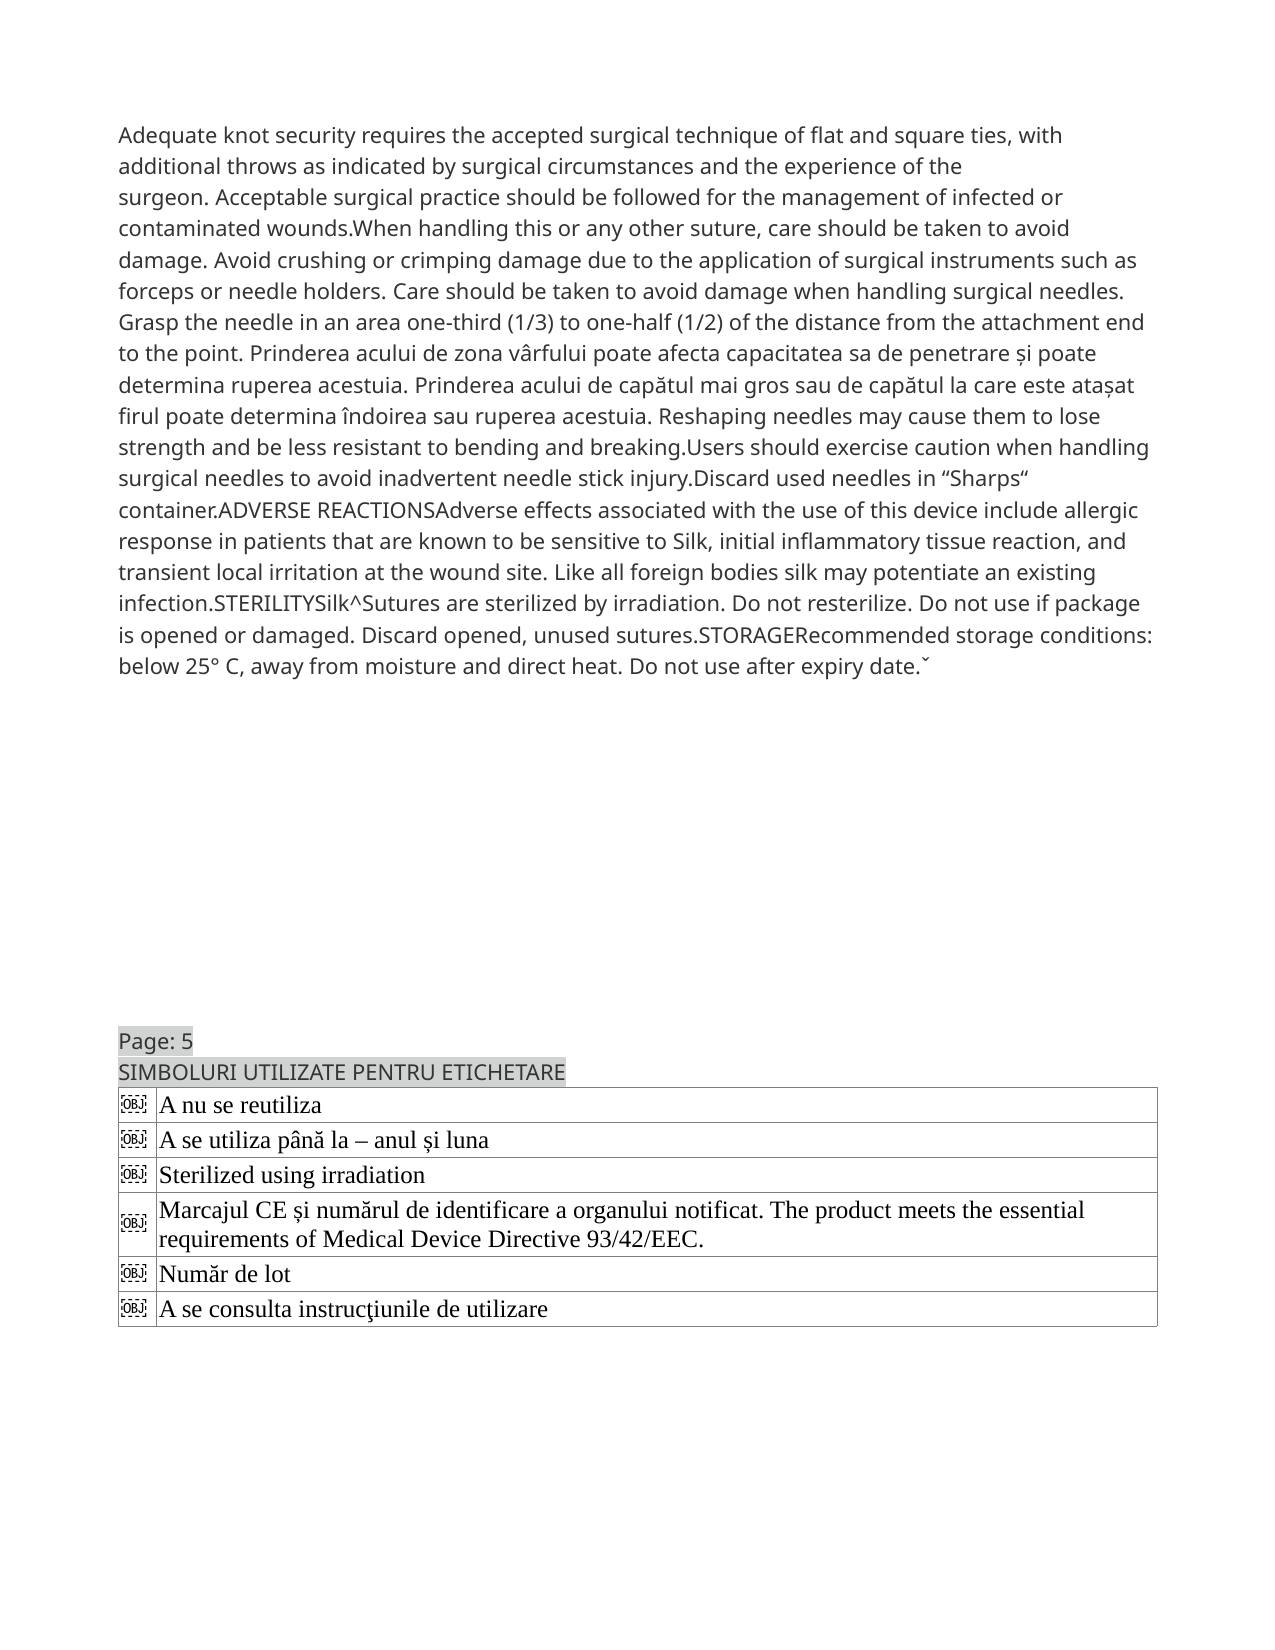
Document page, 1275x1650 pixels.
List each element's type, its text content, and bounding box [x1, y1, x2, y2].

table_cell Marcajul CE și numărul de identificare a organului notificat. The product meets the essential requirements of Medical Device Directive 93/42/EEC. [157, 1193, 1157, 1256]
text Page: 5 [118, 1024, 1157, 1056]
table_cell ￼ [119, 1123, 156, 1157]
table_cell ￼ [119, 1158, 156, 1192]
table_cell ￼ [119, 1193, 156, 1256]
table_cell ￼ [119, 1292, 156, 1326]
table_cell Sterilized using irradiation [157, 1158, 1157, 1192]
table_cell Număr de lot [157, 1257, 1157, 1291]
table_cell A se consulta instrucţiunile de utilizare [157, 1292, 1157, 1326]
table_header ￼ [119, 1088, 156, 1122]
table_cell A se utiliza până la – anul și luna [157, 1123, 1157, 1157]
table_header A nu se reutiliza [157, 1088, 1157, 1122]
text Adequate knot security requires the accepted surgical technique of flat and square ties, with additional throws as indicated by surgical circumstances and the experience of the surgeon. Acceptable surgical practice should be followed for the management of infected or contaminated wounds.When handling this or any other suture, care should be taken to avoid damage. Avoid crushing or crimping damage due to the application of surgical instruments such as forceps or needle holders. Care should be taken to avoid damage when handling surgical needles. Grasp the needle in an area one-third (1/3) to one-half (1/2) of the distance from the attachment end to the point. Prinderea acului de zona vârfului poate afecta capacitatea sa de penetrare și poate determina ruperea acestuia. Prinderea acului de capătul mai gros sau de capătul la care este atașat firul poate determina îndoirea sau ruperea acestuia. Reshaping needles may cause them to lose strength and be less resistant to bending and breaking.Users should exercise caution when handling surgical needles to avoid inadvertent needle stick injury.Discard used needles in “Sharps“ container.ADVERSE REACTIONSAdverse effects associated with the use of this device include allergic response in patients that are known to be sensitive to Silk, initial inflammatory tissue reaction, and transient local irritation at the wound site. Like all foreign bodies silk may potentiate an existing infection.STERILITYSilk^Sutures are sterilized by irradiation. Do not resterilize. Do not use if package is opened or damaged. Discard opened, unused sutures.STORAGERecommended storage conditions: below 25° C, away from moisture and direct heat. Do not use after expiry date.ˇ [118, 118, 1157, 1024]
text SIMBOLURI UTILIZATE PENTRU ETICHETARE [118, 1056, 1157, 1087]
table_cell ￼ [119, 1257, 156, 1291]
